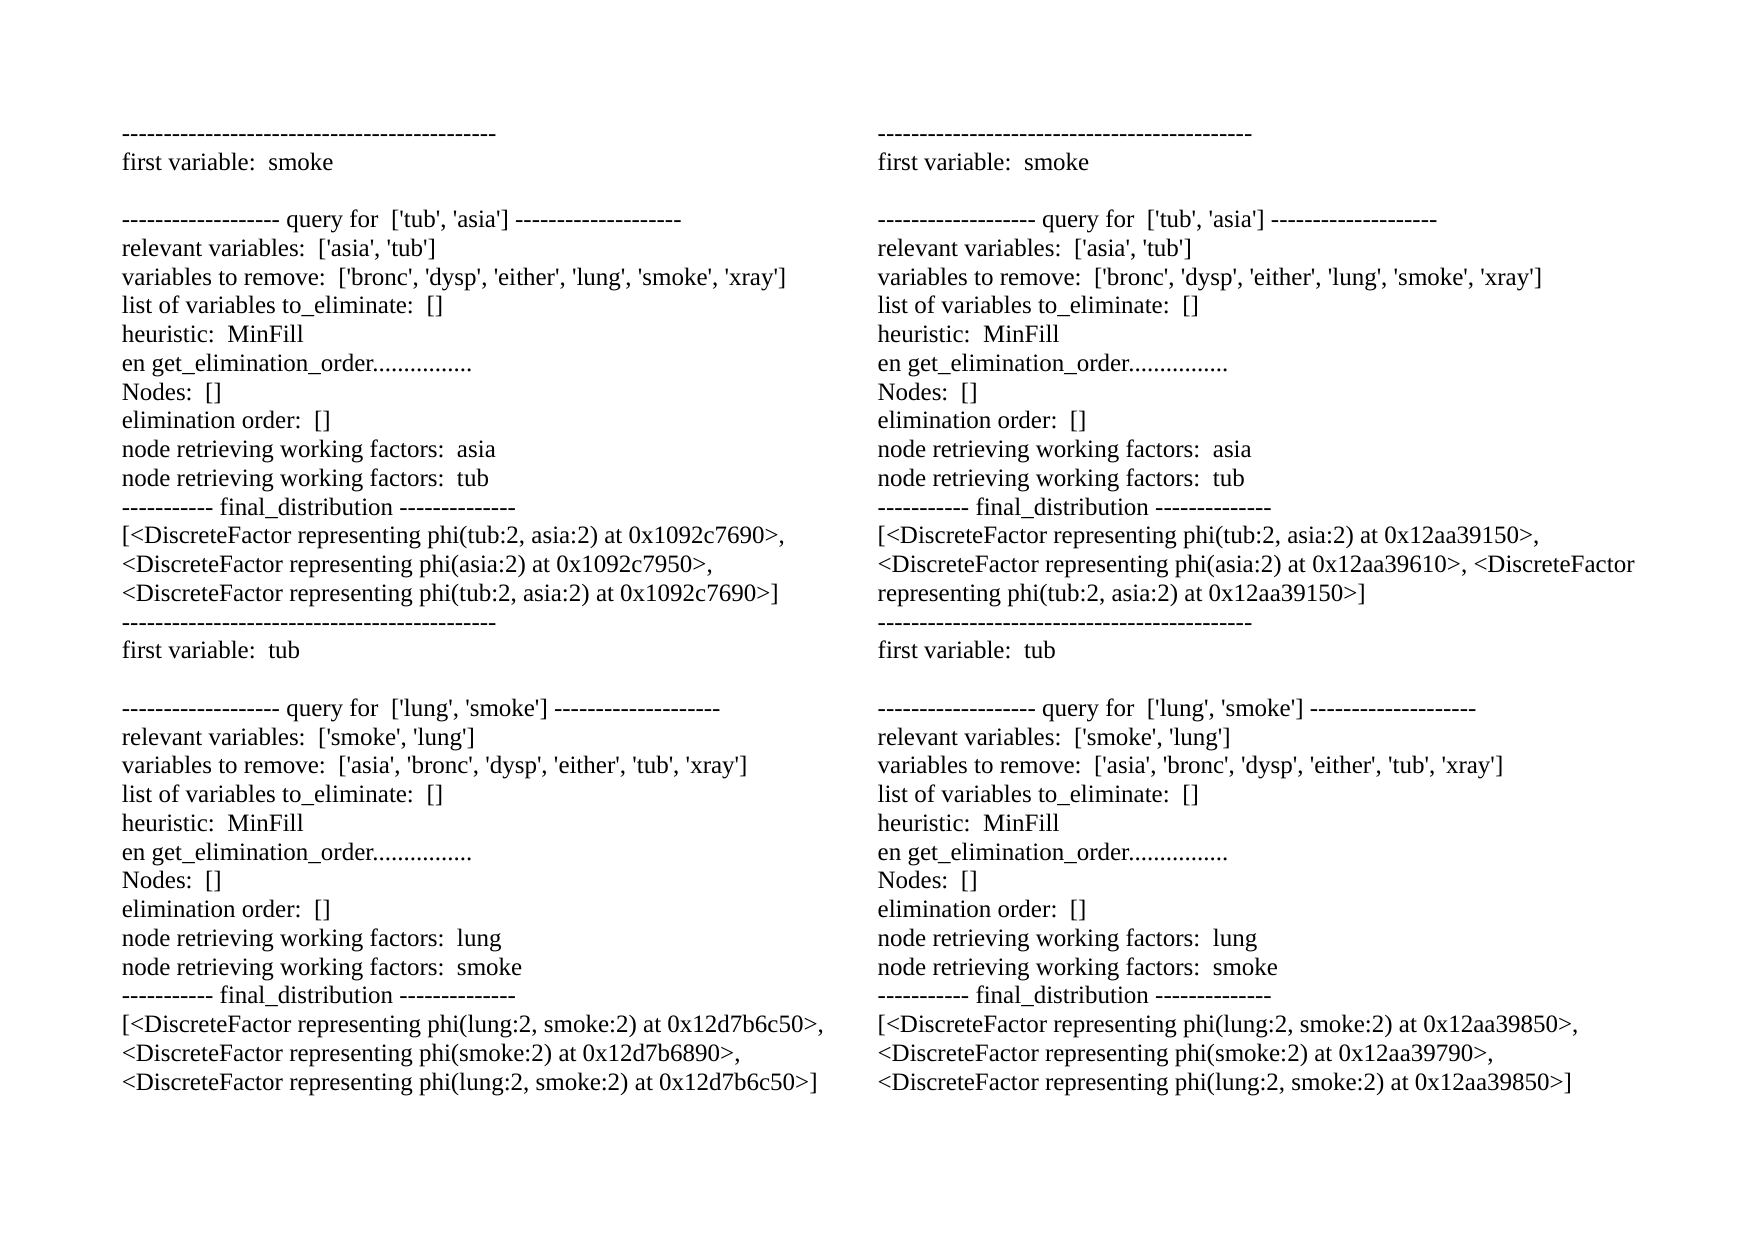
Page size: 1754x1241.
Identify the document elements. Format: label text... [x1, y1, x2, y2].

table_header --------------------------------------------- first variable: smoke ------------------- query for ['tub', 'asia'] -------------------- relevant variables: ['asia', 'tub'] variables to remove: ['bronc', 'dysp', 'either', 'lung', 'smoke', 'xray'] list of variables to_eliminate: [] heuristic: MinFill en get_elimination_order................ Nodes: [] elimination order: [] node retrieving working factors: asia node retrieving working factors: tub ----------- final_distribution -------------- [<DiscreteFactor representing phi(tub:2, asia:2) at 0x12aa39150>, <DiscreteFactor representing phi(asia:2) at 0x12aa39610>, <DiscreteFactor representing phi(tub:2, asia:2) at 0x12aa39150>] --------------------------------------------- first variable: tub ------------------- query for ['lung', 'smoke'] -------------------- relevant variables: ['smoke', 'lung'] variables to remove: ['asia', 'bronc', 'dysp', 'either', 'tub', 'xray'] list of variables to_eliminate: [] heuristic: MinFill en get_elimination_order................ Nodes: [] elimination order: [] node retrieving working factors: lung node retrieving working factors: smoke ----------- final_distribution -------------- [<DiscreteFactor representing phi(lung:2, smoke:2) at 0x12aa39850>, <DiscreteFactor representing phi(smoke:2) at 0x12aa39790>, <DiscreteFactor representing phi(lung:2, smoke:2) at 0x12aa39850>] [878, 118, 1636, 1096]
table_header --------------------------------------------- first variable: smoke ------------------- query for ['tub', 'asia'] -------------------- relevant variables: ['asia', 'tub'] variables to remove: ['bronc', 'dysp', 'either', 'lung', 'smoke', 'xray'] list of variables to_eliminate: [] heuristic: MinFill en get_elimination_order................ Nodes: [] elimination order: [] node retrieving working factors: asia node retrieving working factors: tub ----------- final_distribution -------------- [<DiscreteFactor representing phi(tub:2, asia:2) at 0x1092c7690>, <DiscreteFactor representing phi(asia:2) at 0x1092c7950>, <DiscreteFactor representing phi(tub:2, asia:2) at 0x1092c7690>] --------------------------------------------- first variable: tub ------------------- query for ['lung', 'smoke'] -------------------- relevant variables: ['smoke', 'lung'] variables to remove: ['asia', 'bronc', 'dysp', 'either', 'tub', 'xray'] list of variables to_eliminate: [] heuristic: MinFill en get_elimination_order................ Nodes: [] elimination order: [] node retrieving working factors: lung node retrieving working factors: smoke ----------- final_distribution -------------- [<DiscreteFactor representing phi(lung:2, smoke:2) at 0x12d7b6c50>, <DiscreteFactor representing phi(smoke:2) at 0x12d7b6890>, <DiscreteFactor representing phi(lung:2, smoke:2) at 0x12d7b6c50>] [122, 118, 877, 1096]
